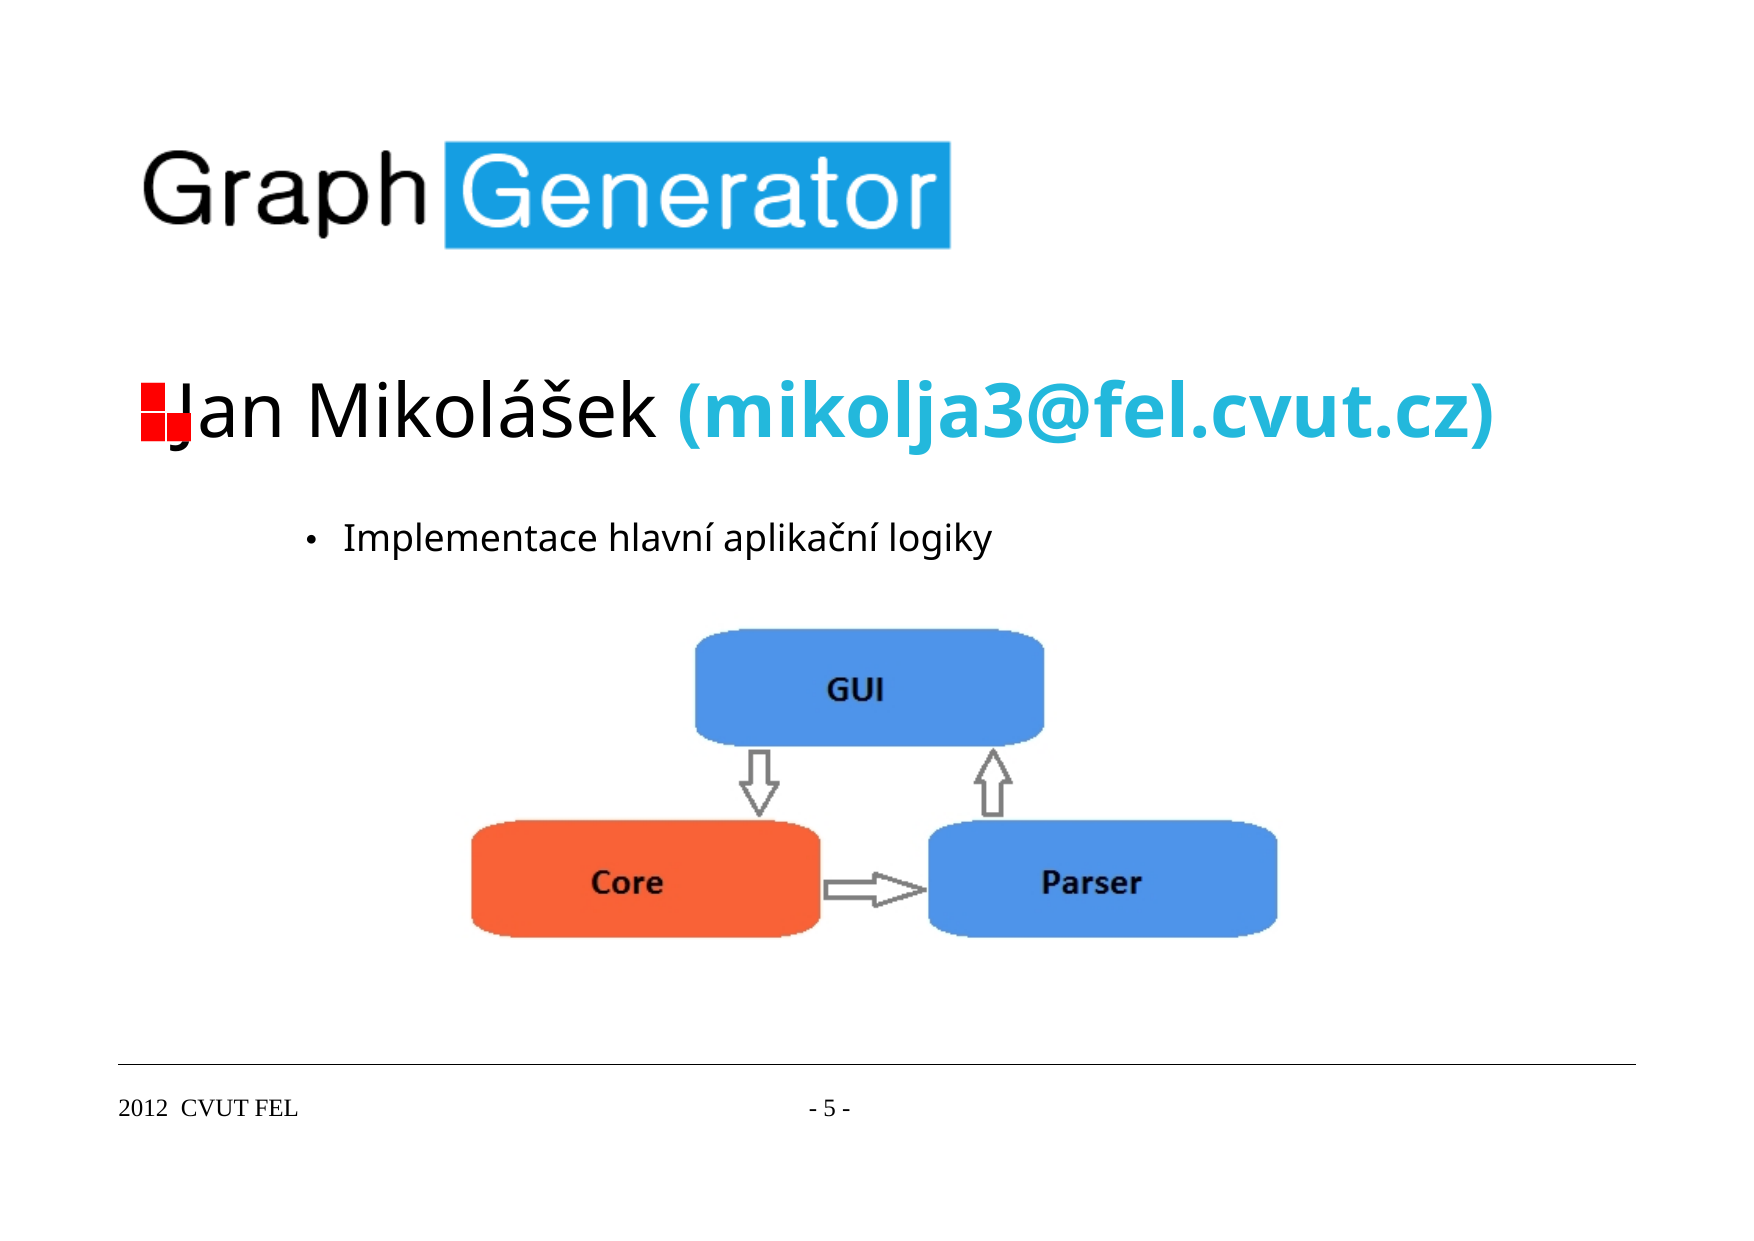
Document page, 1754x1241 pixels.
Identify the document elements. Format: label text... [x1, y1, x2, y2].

list Implementace hlavní aplikační logiky [306, 511, 1636, 562]
picture [138, 135, 967, 256]
picture [140, 381, 192, 442]
picture [431, 612, 1323, 963]
text Jan Mikolášek (mikolja3@fel.cvut.cz) [118, 358, 1636, 460]
